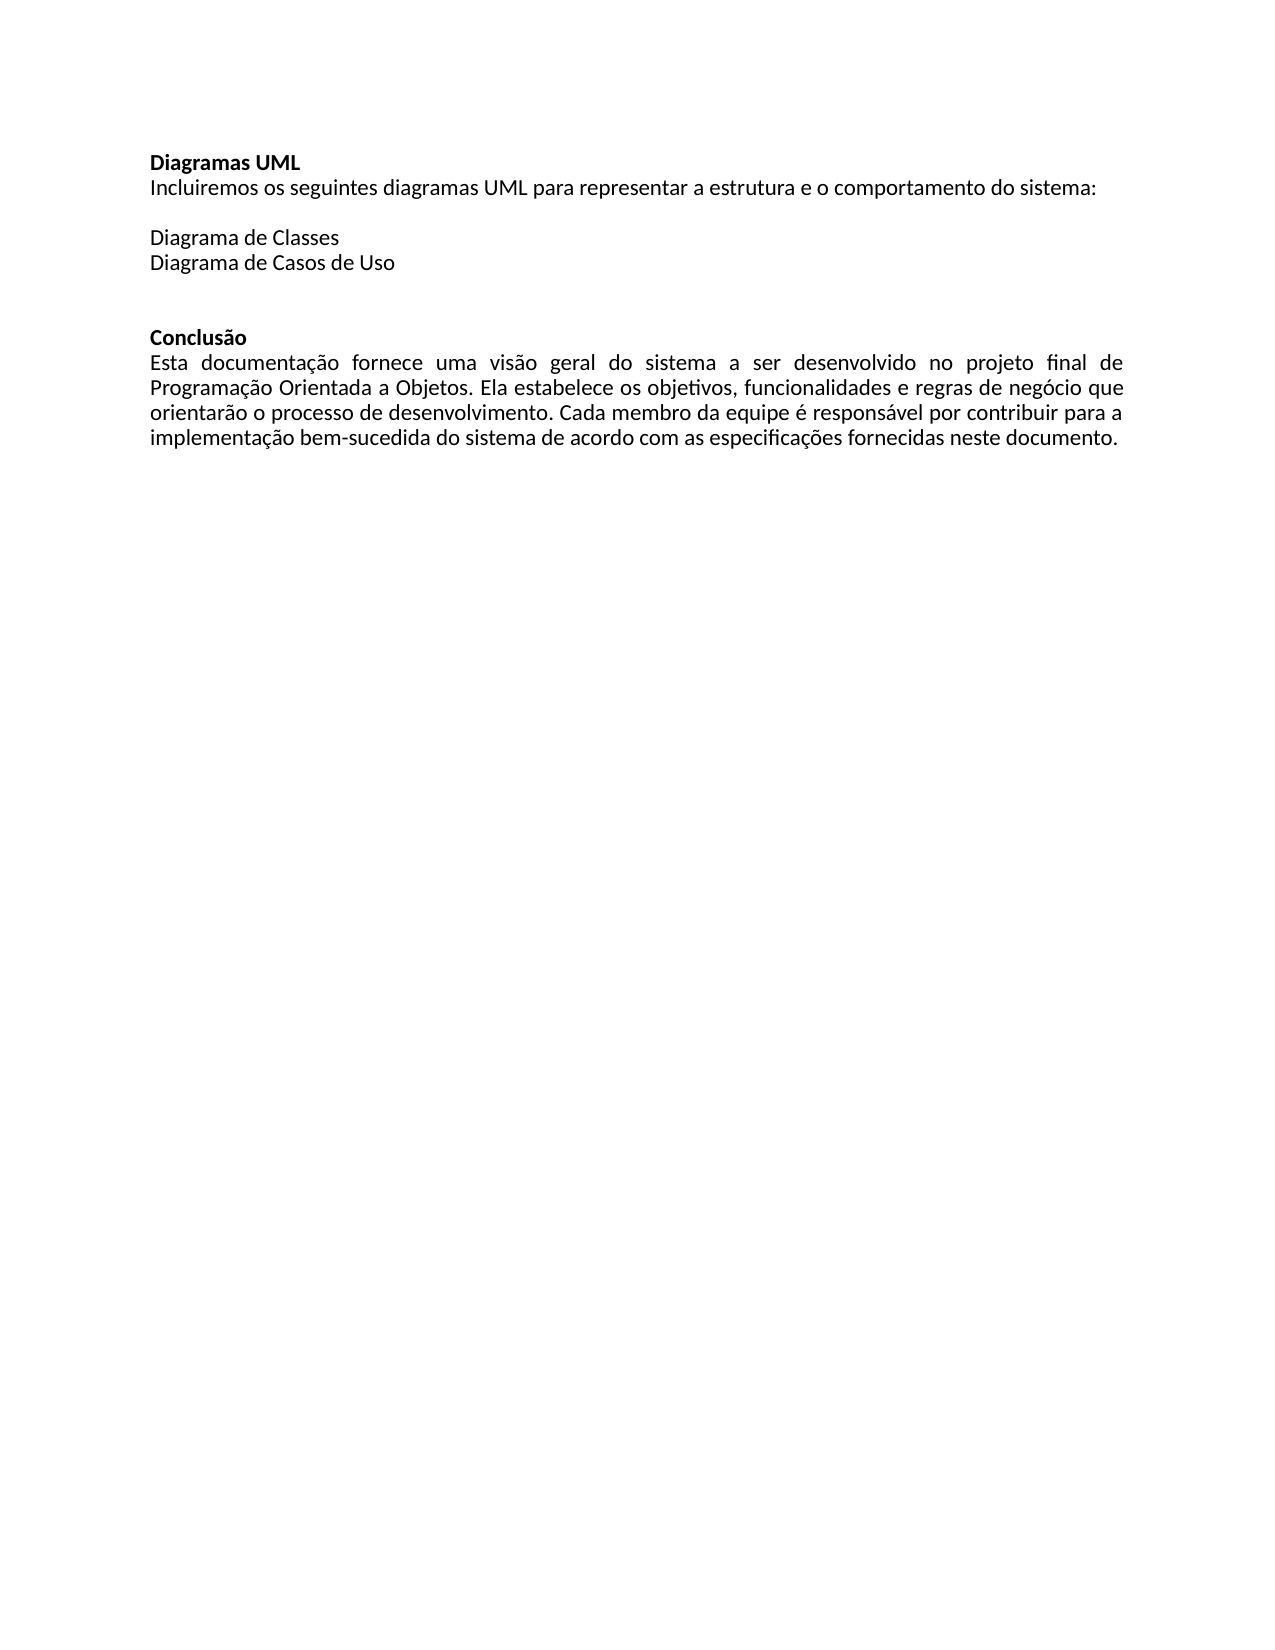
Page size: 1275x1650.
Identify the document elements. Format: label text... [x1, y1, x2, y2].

text Incluiremos os seguintes diagramas UML para representar a estrutura e o comportamento do sistema: [150, 175, 1125, 200]
text Diagrama de Casos de Uso [150, 250, 1125, 275]
text Esta documentação fornece uma visão geral do sistema a ser desenvolvido no projeto final de Programação Orientada a Objetos. Ela estabelece os objetivos, funcionalidades e regras de negócio que orientarão o processo de desenvolvimento. Cada membro da equipe é responsável por contribuir para a implementação bem-sucedida do sistema de acordo com as especificações fornecidas neste documento. [150, 350, 1125, 450]
text Diagramas UML [150, 150, 1125, 175]
text Conclusão [150, 325, 1125, 350]
text Diagrama de Classes [150, 225, 1125, 250]
